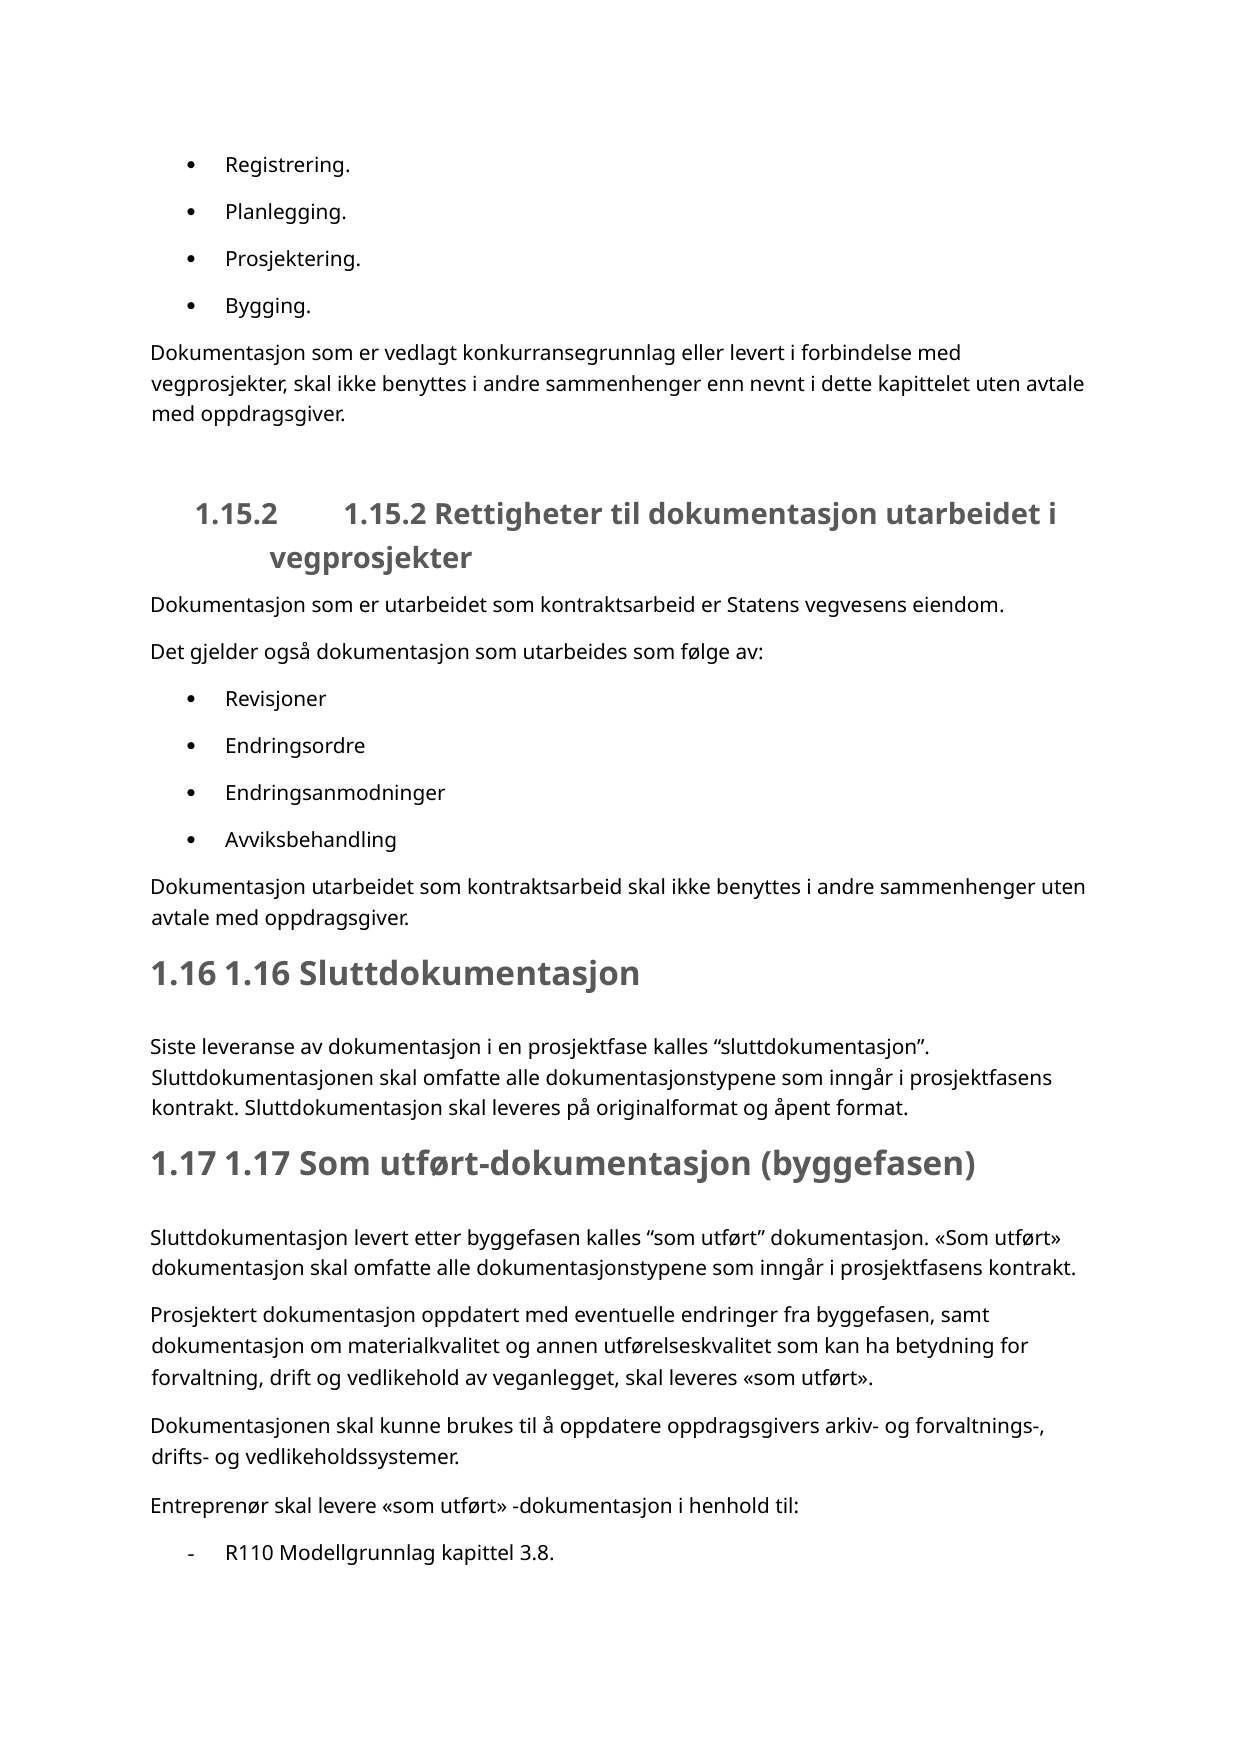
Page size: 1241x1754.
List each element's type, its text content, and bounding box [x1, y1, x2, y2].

list Bygging. [187, 291, 1090, 320]
list Registrering. [187, 150, 1090, 178]
subtitle 1.15.2 Rettigheter til dokumentasjon utarbeidet i vegprosjekter [194, 493, 1090, 577]
list Prosjektering. [187, 244, 1090, 273]
list Revisjoner [187, 684, 1090, 712]
list R110 Modellgrunnlag kapittel 3.8. [187, 1538, 1090, 1566]
subtitle 1.17 Som utført-dokumentasjon (byggefasen) [150, 1140, 1090, 1186]
list Planlegging. [187, 197, 1090, 226]
list Endringsanmodninger [187, 778, 1090, 806]
subtitle 1.16 Sluttdokumentasjon [150, 950, 1090, 995]
text Dokumentasjon som er vedlagt konkurransegrunnlag eller levert i forbindelse med vegprosjekter, skal ikke benyttes i andre sammenhenger enn nevnt i dette kapittelet uten avtale med oppdragsgiver. [150, 338, 1090, 428]
text Siste leveranse av dokumentasjon i en prosjektfase kalles “sluttdokumentasjon”. Sluttdokumentasjonen skal omfatte alle dokumentasjonstypene som inngår i prosjektfasens kontrakt. Sluttdokumentasjon skal leveres på originalformat og åpent format. [150, 1032, 1090, 1122]
text Sluttdokumentasjon levert etter byggefasen kalles “som utført” dokumentasjon. «Som utført» dokumentasjon skal omfatte alle dokumentasjonstypene som inngår i prosjektfasens kontrakt. [150, 1223, 1090, 1282]
text Det gjelder også dokumentasjon som utarbeides som følge av: [150, 637, 1090, 665]
text Dokumentasjon utarbeidet som kontraktsarbeid skal ikke benyttes i andre sammenhenger uten avtale med oppdragsgiver. [150, 872, 1090, 931]
list Avviksbehandling [187, 825, 1090, 853]
text Entreprenør skal levere «som utført» -dokumentasjon i henhold til: [150, 1491, 1090, 1519]
list Endringsordre [187, 731, 1090, 759]
text Prosjektert dokumentasjon oppdatert med eventuelle endringer fra byggefasen, samt dokumentasjon om materialkvalitet og annen utførelseskvalitet som kan ha betydning for forvaltning, drift og vedlikehold av veganlegget, skal leveres «som utført». [150, 1300, 1090, 1391]
text Dokumentasjon som er utarbeidet som kontraktsarbeid er Statens vegvesens eiendom. [150, 590, 1090, 618]
text Dokumentasjonen skal kunne brukes til å oppdatere oppdragsgivers arkiv- og forvaltnings-, drifts- og vedlikeholdssystemer. [150, 1411, 1090, 1471]
